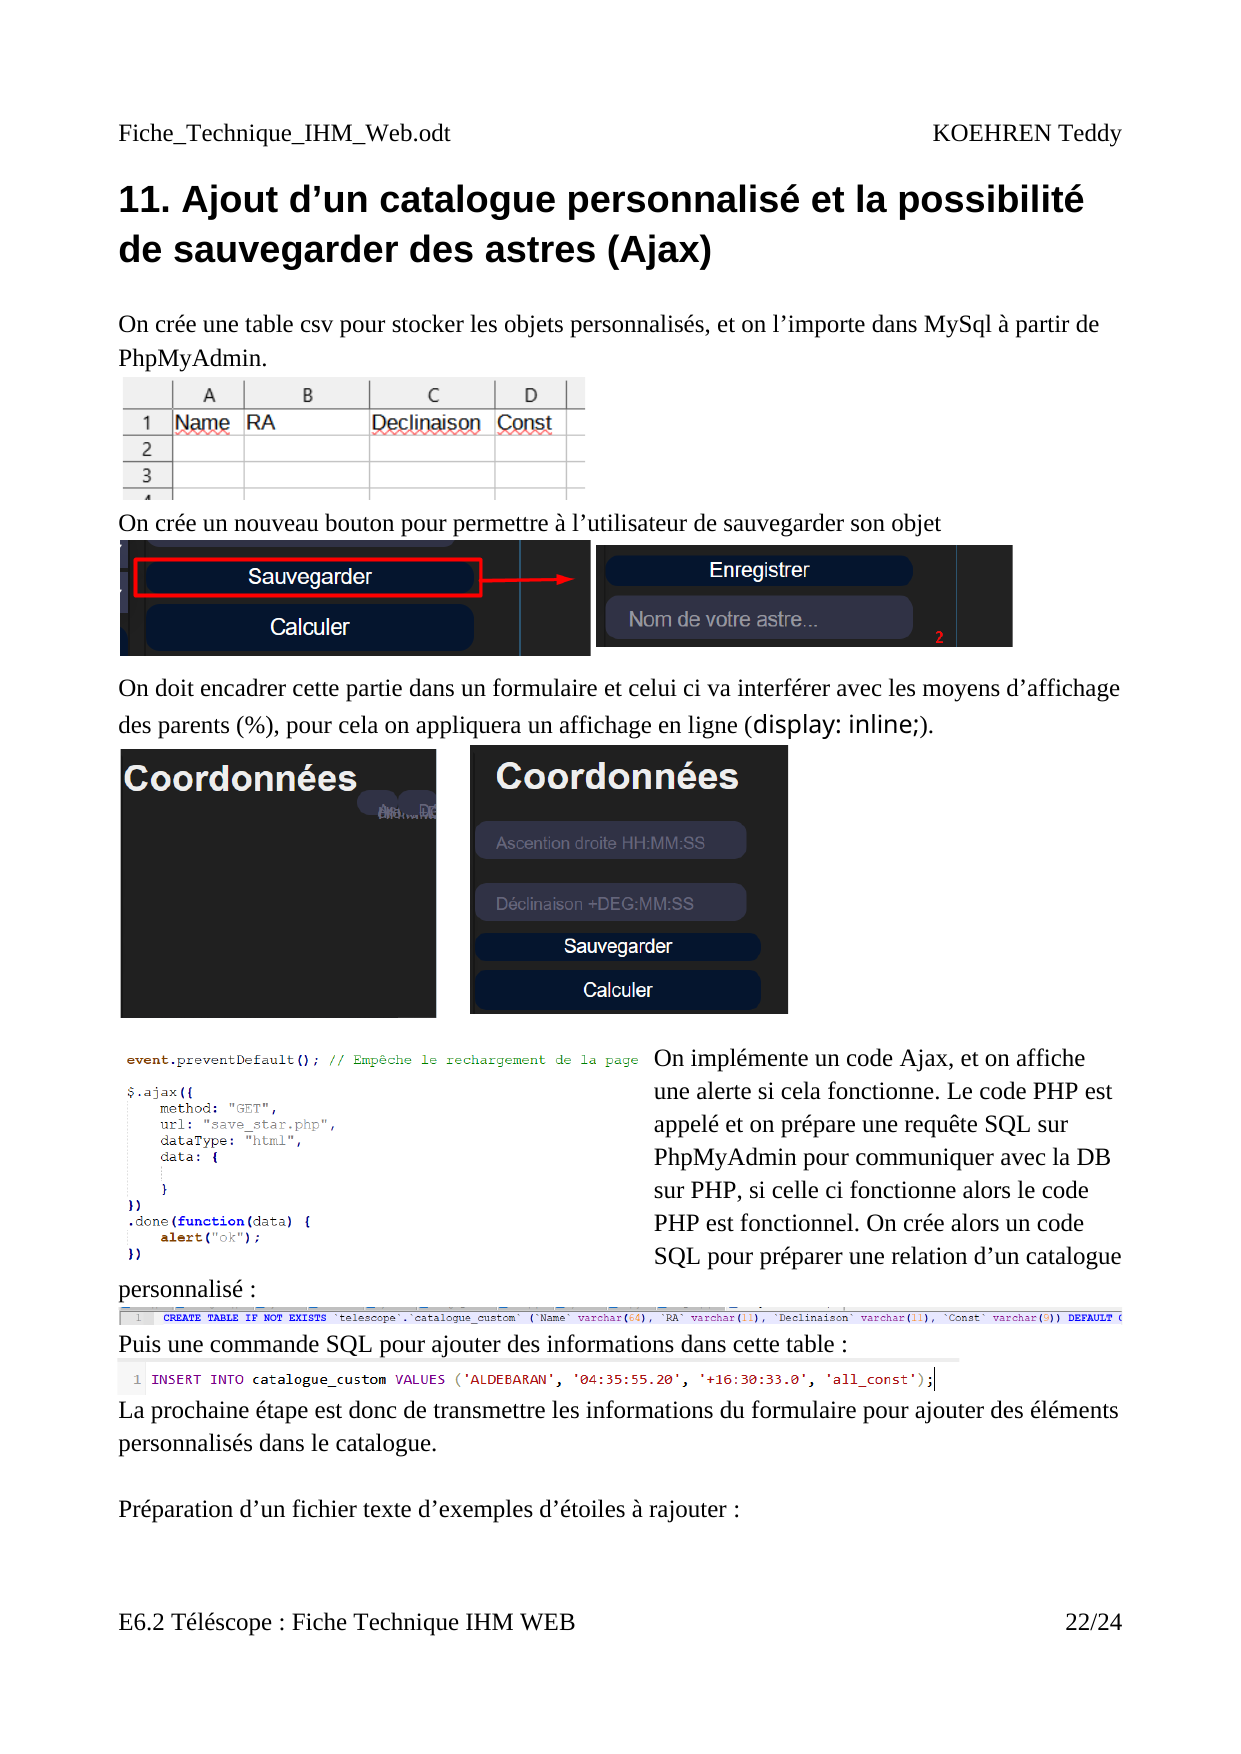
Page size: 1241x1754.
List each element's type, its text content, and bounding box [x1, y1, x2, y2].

picture [117, 1358, 960, 1395]
picture [470, 745, 789, 1014]
text Puis une commande SQL pour ajouter des informations dans cette table : [118, 1325, 1122, 1358]
text On implémente un code Ajax, et on affiche une alerte si cela fonctionne. Le code PHP est appelé et on prépare une requête SQL sur PhpMyAdmin pour communiquer avec la DB sur PHP, si celle ci fonctionne alors le code PHP est fonctionnel. On crée alors un code SQL pour préparer une relation d’un catalogue personnalisé : [118, 1043, 1122, 1303]
picture [596, 545, 1013, 647]
text On doit encadrer cette partie dans un formulaire et celui ci va interférer avec les moyens d’affichage des parents (%), pour cela on appliquera un affichage en ligne (display: inline;). [118, 673, 1122, 741]
text On crée une table csv pour stocker les objets personnalisés, et on l’importe dans MySql à partir de PhpMyAdmin. [118, 309, 1122, 371]
text On crée un nouveau bouton pour permettre à l’utilisateur de sauvegarder son objet [118, 508, 1122, 536]
picture [118, 1307, 1123, 1325]
subtitle 11. Ajout d’un catalogue personnalisé et la possibilité de sauvegarder des astres (Ajax) [118, 176, 1122, 270]
picture [116, 1052, 654, 1265]
picture [122, 377, 586, 500]
picture [120, 540, 591, 656]
text Préparation d’un fichier texte d’exemples d’étoiles à rajouter : [118, 1494, 1122, 1523]
text La prochaine étape est donc de transmettre les informations du formulaire pour ajouter des éléments personnalisés dans le catalogue. [118, 1395, 1122, 1457]
picture [120, 749, 437, 1018]
